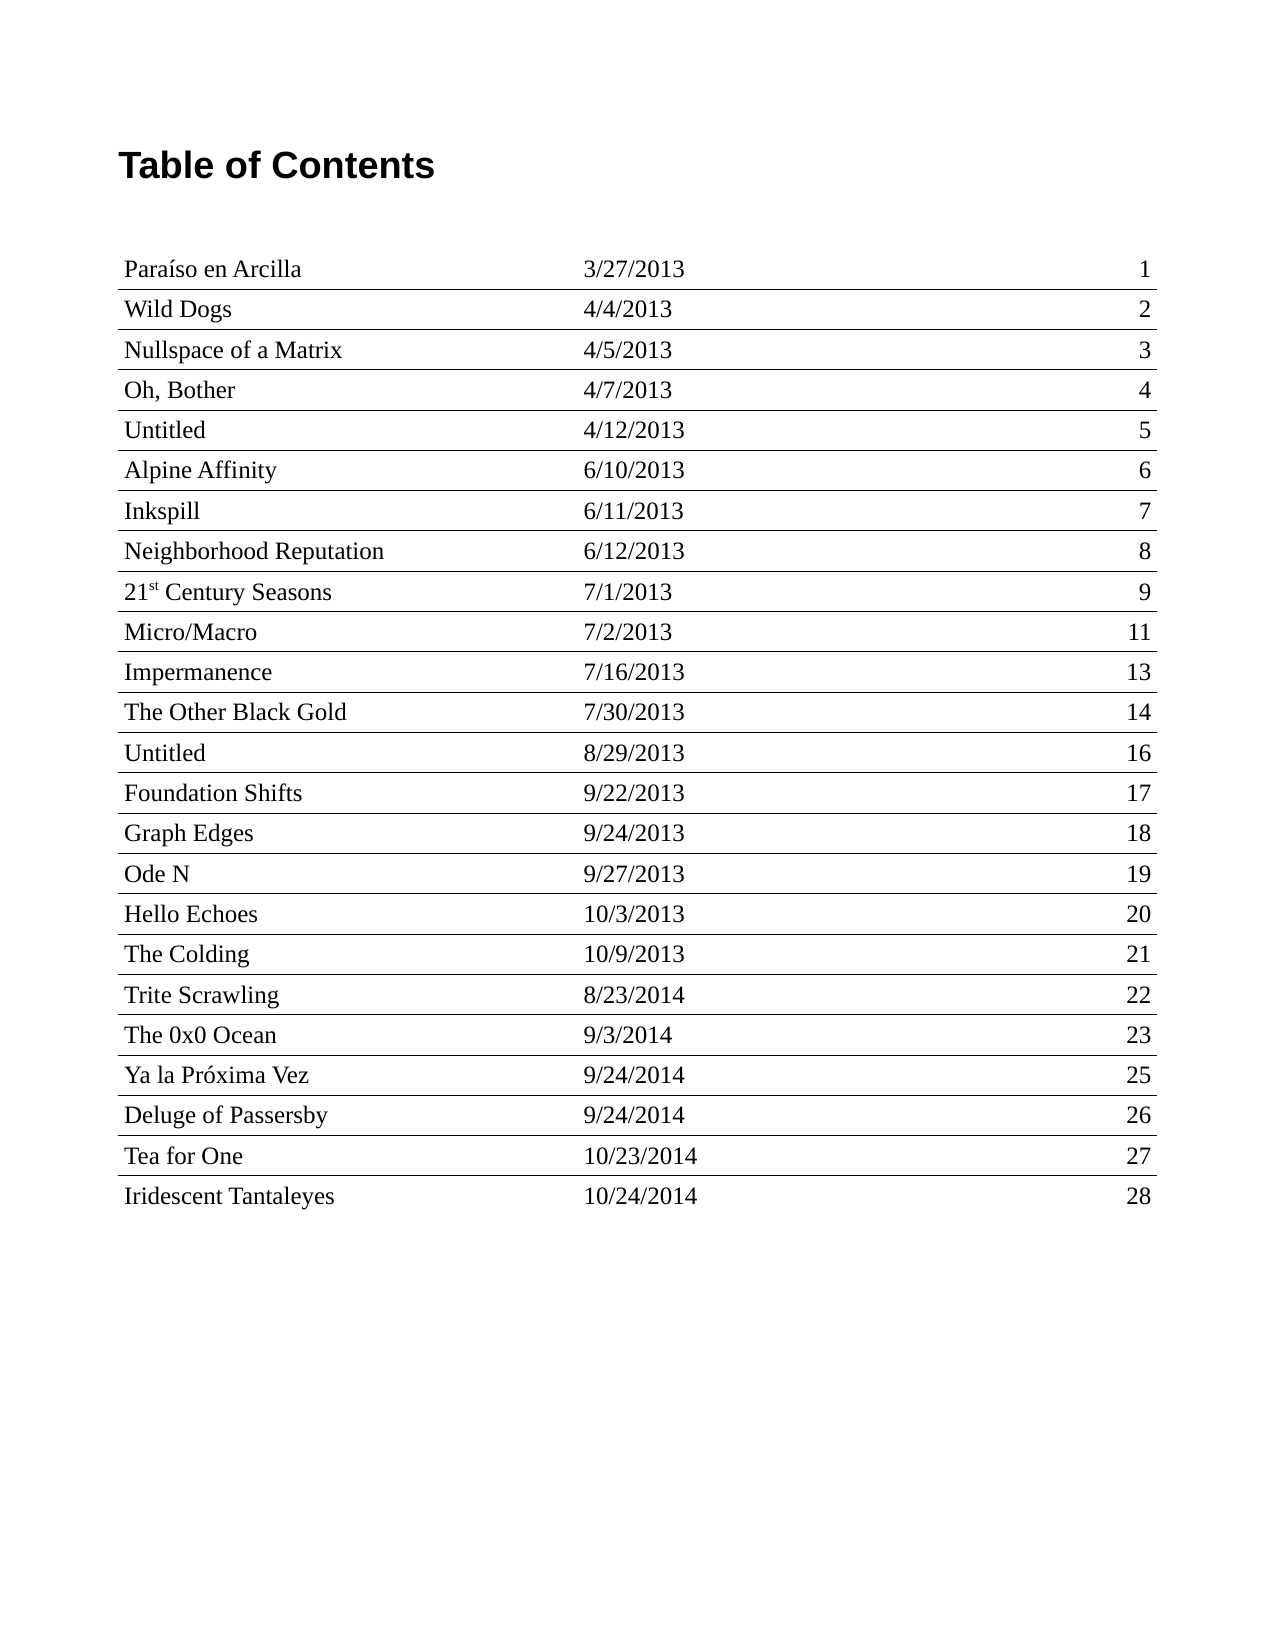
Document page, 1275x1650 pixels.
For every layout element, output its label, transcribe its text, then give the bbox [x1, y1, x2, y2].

table_cell 7/30/2013 [578, 693, 810, 732]
table_cell 9/3/2014 [578, 1015, 810, 1054]
table_cell Graph Edges [118, 814, 578, 853]
table_cell Wild Dogs [118, 290, 578, 329]
table_cell Untitled [118, 411, 578, 450]
table_cell Trite Scrawling [118, 975, 578, 1014]
table_cell Tea for One [118, 1136, 578, 1175]
table_cell 6/10/2013 [578, 451, 810, 490]
table_cell Oh, Bother [118, 370, 578, 409]
table_cell 4 [810, 370, 1157, 409]
table_cell Iridescent Tantaleyes [118, 1176, 578, 1216]
table_cell 4/12/2013 [578, 411, 810, 450]
table_header 1 [810, 248, 1157, 288]
table_cell 8/23/2014 [578, 975, 810, 1014]
table_cell 14 [810, 693, 1157, 732]
table_cell Nullspace of a Matrix [118, 330, 578, 369]
table_cell 26 [810, 1096, 1157, 1135]
table_header 3/27/2013 [578, 248, 810, 288]
table_cell Inkspill [118, 491, 578, 530]
table_cell 8/29/2013 [578, 733, 810, 772]
table_cell Ode N [118, 854, 578, 893]
table_cell 20 [810, 894, 1157, 933]
table_cell 19 [810, 854, 1157, 893]
table_cell 9 [810, 572, 1157, 611]
table_cell 6/11/2013 [578, 491, 810, 530]
table_cell 5 [810, 411, 1157, 450]
table_cell 7/2/2013 [578, 612, 810, 651]
table_cell Alpine Affinity [118, 451, 578, 490]
table_cell Impermanence [118, 652, 578, 692]
table_cell Micro/Macro [118, 612, 578, 651]
subtitle Table of Contents [118, 143, 1157, 187]
table_header Paraíso en Arcilla [118, 248, 578, 288]
table_cell 7/1/2013 [578, 572, 810, 611]
table_cell 23 [810, 1015, 1157, 1054]
table_cell 27 [810, 1136, 1157, 1175]
table_cell 13 [810, 652, 1157, 692]
table_cell 6/12/2013 [578, 531, 810, 571]
table_cell 2 [810, 290, 1157, 329]
table_cell 10/23/2014 [578, 1136, 810, 1175]
table_cell 18 [810, 814, 1157, 853]
table_cell 4/5/2013 [578, 330, 810, 369]
table_cell 9/24/2013 [578, 814, 810, 853]
table_cell 7/16/2013 [578, 652, 810, 692]
table_cell 8 [810, 531, 1157, 571]
table_cell 17 [810, 773, 1157, 813]
table_cell 21 [810, 935, 1157, 974]
table_cell 10/24/2014 [578, 1176, 810, 1216]
table_cell 16 [810, 733, 1157, 772]
table_cell 9/24/2014 [578, 1096, 810, 1135]
table_cell The 0x0 Ocean [118, 1015, 578, 1054]
table_cell The Other Black Gold [118, 693, 578, 732]
table_cell Untitled [118, 733, 578, 772]
table_cell 6 [810, 451, 1157, 490]
table_cell Hello Echoes [118, 894, 578, 933]
table_cell 10/3/2013 [578, 894, 810, 933]
table_cell 22 [810, 975, 1157, 1014]
table_cell 21st Century Seasons [118, 572, 578, 611]
table_cell 9/27/2013 [578, 854, 810, 893]
table_cell 4/4/2013 [578, 290, 810, 329]
table_cell Deluge of Passersby [118, 1096, 578, 1135]
table_cell 10/9/2013 [578, 935, 810, 974]
table_cell 7 [810, 491, 1157, 530]
table_cell 9/24/2014 [578, 1056, 810, 1095]
table_cell 3 [810, 330, 1157, 369]
table_cell 9/22/2013 [578, 773, 810, 813]
table_cell 28 [810, 1176, 1157, 1216]
table_cell Neighborhood Reputation [118, 531, 578, 571]
table_cell The Colding [118, 935, 578, 974]
table_cell 25 [810, 1056, 1157, 1095]
table_cell 11 [810, 612, 1157, 651]
table_cell Ya la Próxima Vez [118, 1056, 578, 1095]
table_cell Foundation Shifts [118, 773, 578, 813]
table_cell 4/7/2013 [578, 370, 810, 409]
